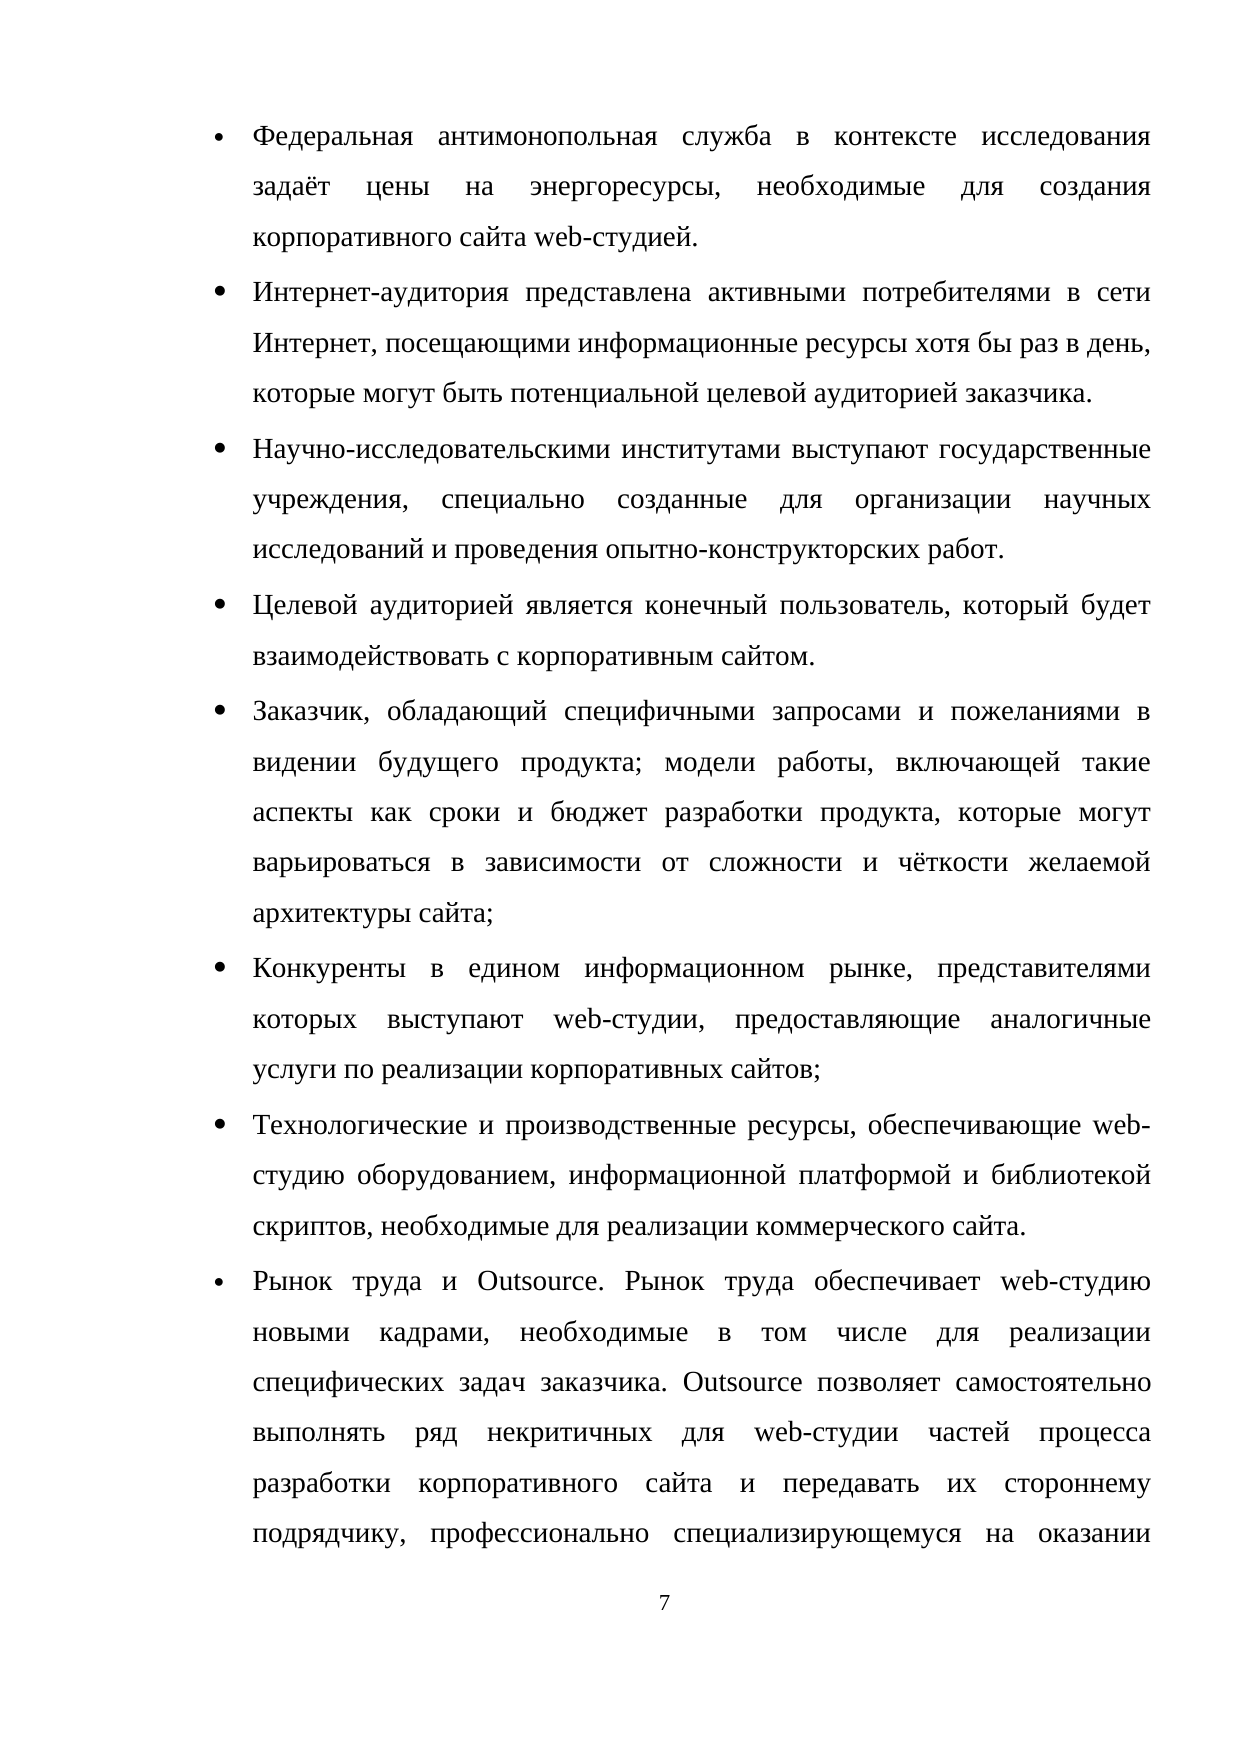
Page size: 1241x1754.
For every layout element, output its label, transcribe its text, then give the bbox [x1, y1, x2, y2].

list Целевой аудиторией является конечный пользователь, который будет взаимодействовать с корпоративным сайтом. [215, 587, 1152, 671]
list Технологические и производственные ресурсы, обеспечивающие web-студию оборудованием, информационной платформой и библиотекой скриптов, необходимые для реализации коммерческого сайта. [215, 1107, 1152, 1241]
list Рынок труда и Outsource. Рынок труда обеспечивает web-студию новыми кадрами, необходимые в том числе для реализации специфических задач заказчика. Outsource позволяет самостоятельно выполнять ряд некритичных для web-студии частей процесса разработки корпоративного сайта и передавать их стороннему подрядчику, профессионально специализирующемуся на оказании [215, 1263, 1152, 1549]
list Интернет-аудитория представлена активными потребителями в сети Интернет, посещающими информационные ресурсы хотя бы раз в день, которые могут быть потенциальной целевой аудиторией заказчика. [215, 274, 1152, 409]
list Научно-исследовательскими институтами выступают государственные учреждения, специально созданные для организации научных исследований и проведения опытно-конструкторских работ. [215, 431, 1152, 565]
list Федеральная антимонопольная служба в контексте исследования задаёт цены на энергоресурсы, необходимые для создания корпоративного сайта web-студией. [215, 118, 1152, 252]
list Заказчик, обладающий специфичными запросами и пожеланиями в видении будущего продукта; модели работы, включающей такие аспекты как сроки и бюджет разработки продукта, которые могут варьироваться в зависимости от сложности и чёткости желаемой архитектуры сайта; [215, 693, 1152, 928]
list Конкуренты в едином информационном рынке, представителями которых выступают web-студии, предоставляющие аналогичные услуги по реализации корпоративных сайтов; [215, 951, 1152, 1085]
